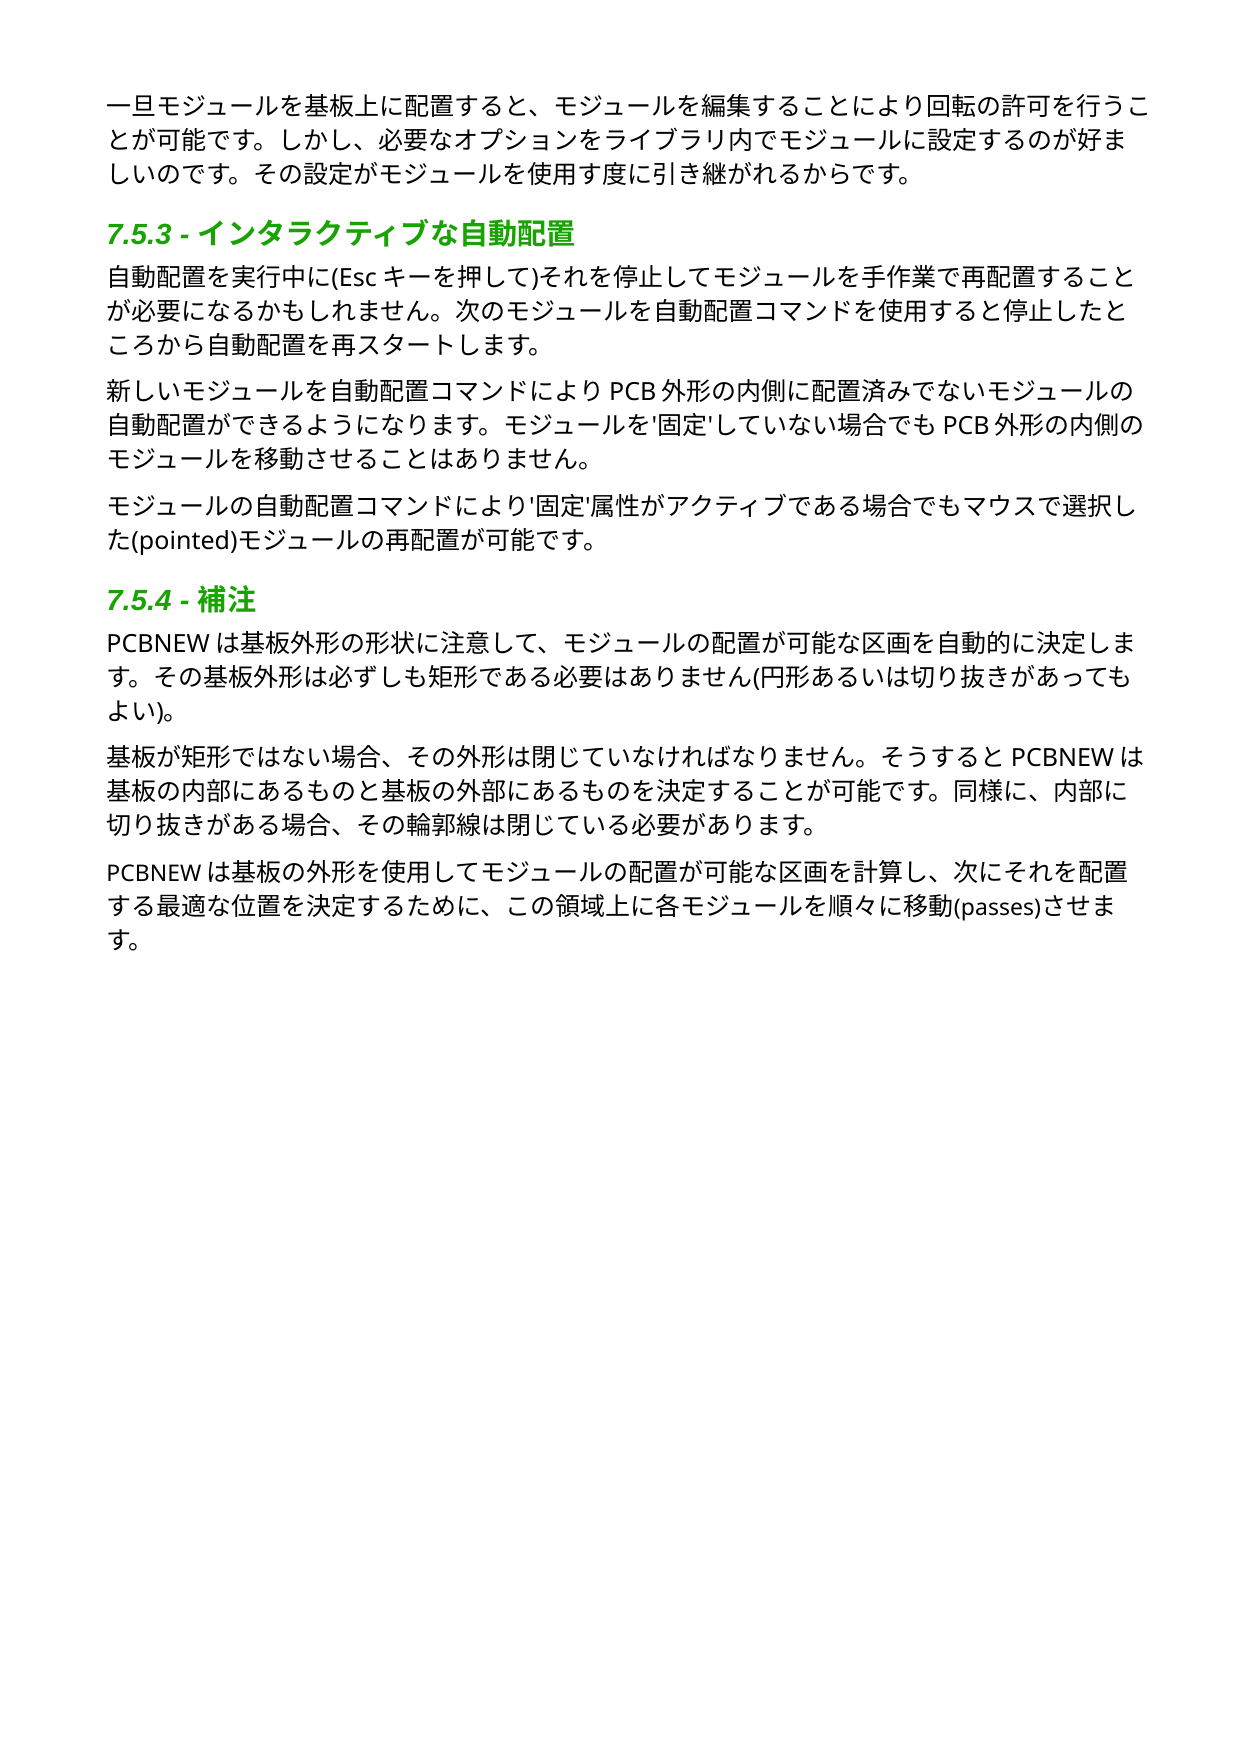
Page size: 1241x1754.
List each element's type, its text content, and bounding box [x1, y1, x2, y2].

text PCBNEWは基板外形の形状に注意して、モジュールの配置が可能な区画を自動的に決定します。その基板外形は必ずしも矩形である必要はありません(円形あるいは切り抜きがあってもよい)。 [106, 626, 1152, 727]
subtitle 補注 [106, 579, 1152, 619]
subtitle インタラクティブな自動配置 [106, 213, 1152, 253]
text 基板が矩形ではない場合、その外形は閉じていなければなりません。そうするとPCBNEWは基板の内部にあるものと基板の外部にあるものを決定することが可能です。同様に、内部に切り抜きがある場合、その輪郭線は閉じている必要があります。 [106, 740, 1152, 842]
text 自動配置を実行中に(Escキーを押して)それを停止してモジュールを手作業で再配置することが必要になるかもしれません。次のモジュールを自動配置コマンドを使用すると停止したところから自動配置を再スタートします。 [106, 260, 1152, 362]
text 一旦モジュールを基板上に配置すると、モジュールを編集することにより回転の許可を行うことが可能です。しかし、必要なオプションをライブラリ内でモジュールに設定するのが好ましいのです。その設定がモジュールを使用す度に引き継がれるからです。 [106, 88, 1152, 190]
text 新しいモジュールを自動配置コマンドによりPCB外形の内側に配置済みでないモジュールの自動配置ができるようになります。モジュールを'固定'していない場合でもPCB外形の内側のモジュールを移動させることはありません。 [106, 374, 1152, 476]
text PCBNEWは基板の外形を使用してモジュールの配置が可能な区画を計算し、次にそれを配置する最適な位置を決定するために、この領域上に各モジュールを順々に移動(passes)させます。 [106, 854, 1152, 956]
text モジュールの自動配置コマンドにより'固定'属性がアクティブである場合でもマウスで選択した(pointed)モジュールの再配置が可能です。 [106, 488, 1152, 556]
